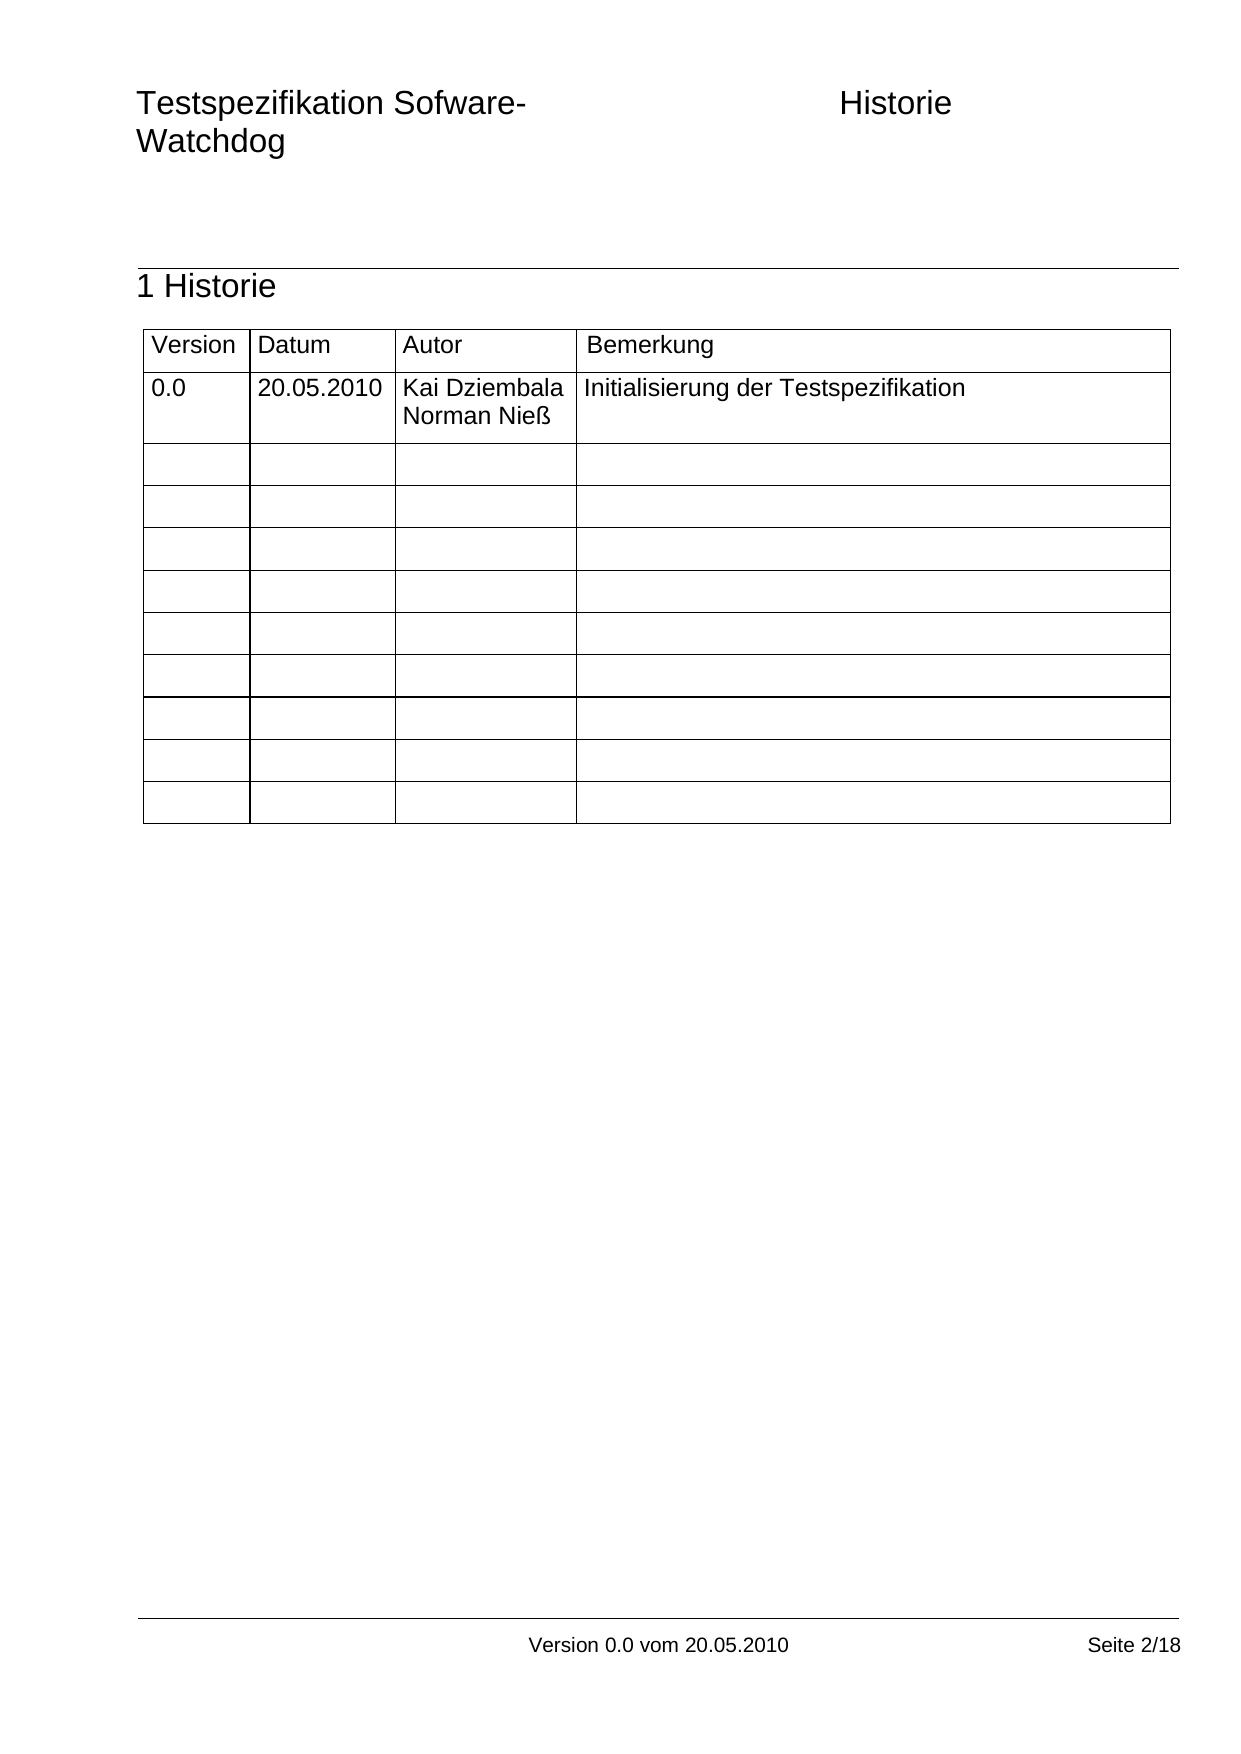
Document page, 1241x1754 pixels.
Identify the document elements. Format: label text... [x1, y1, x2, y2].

table_cell [577, 486, 1170, 527]
table_cell [396, 782, 576, 823]
table_cell [251, 444, 395, 485]
table_cell [577, 613, 1170, 654]
table_cell [577, 571, 1170, 612]
table_cell Kai Dziembala Norman Nieß [396, 373, 576, 443]
subtitle Historie [136, 289, 1181, 304]
table_cell 20.05.2010 [251, 373, 395, 443]
table_cell [251, 571, 395, 612]
table_cell [251, 782, 395, 823]
table_cell [396, 698, 576, 739]
table_cell [396, 528, 576, 569]
table_cell [577, 782, 1170, 823]
table_cell [144, 782, 249, 823]
table_cell [251, 655, 395, 696]
table_header Datum [251, 330, 395, 372]
table_cell [144, 444, 249, 485]
table_cell [577, 444, 1170, 485]
table_cell [251, 698, 395, 739]
table_cell [396, 444, 576, 485]
table_cell [144, 698, 249, 739]
table_cell [144, 571, 249, 612]
table_header Autor [396, 330, 576, 372]
table_cell [396, 655, 576, 696]
table_cell [251, 613, 395, 654]
table_cell [144, 613, 249, 654]
table_cell [396, 740, 576, 781]
table_cell [251, 740, 395, 781]
table_cell [577, 740, 1170, 781]
table_header Version [144, 330, 249, 372]
table_cell [251, 528, 395, 569]
table_cell 0.0 [144, 373, 249, 443]
table_cell [396, 571, 576, 612]
table_cell [577, 528, 1170, 569]
table_cell [396, 486, 576, 527]
table_header Bemerkung [577, 330, 1170, 372]
table_cell [251, 486, 395, 527]
table_cell [144, 486, 249, 527]
table_cell [144, 655, 249, 696]
table_cell [144, 528, 249, 569]
table_cell Initialisierung der Testspezifikation [577, 373, 1170, 443]
table_cell [577, 655, 1170, 696]
table_cell [577, 698, 1170, 739]
table_cell [396, 613, 576, 654]
table_cell [144, 740, 249, 781]
